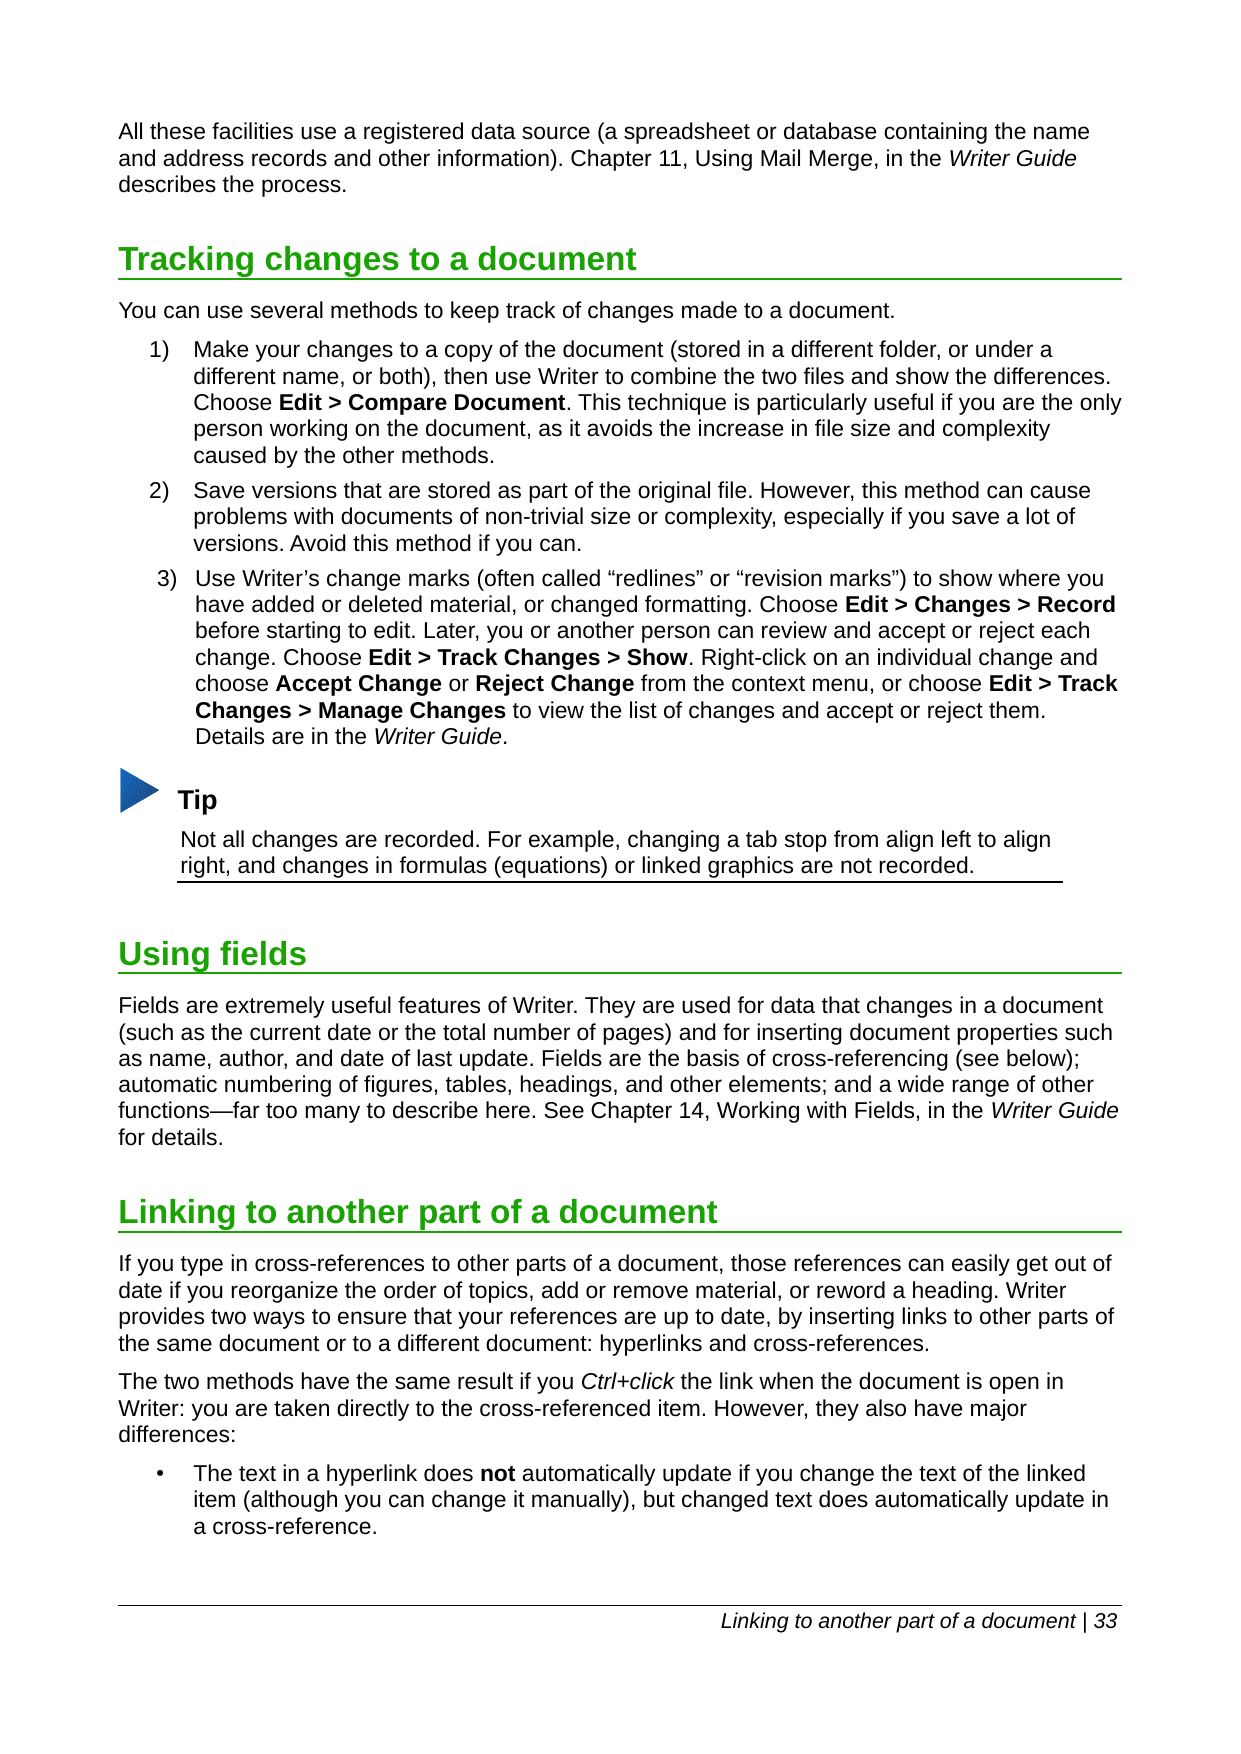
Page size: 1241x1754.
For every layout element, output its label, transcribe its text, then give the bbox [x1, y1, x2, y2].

subtitle Tip [118, 766, 1122, 815]
list The text in a hyperlink does not automatically update if you change the text of the linked item (although you can change it manually), but changed text does automatically update in a cross-reference. [156, 1460, 1122, 1539]
text The two methods have the same result if you Ctrl+click the link when the document is open in Writer: you are taken directly to the cross-referenced item. However, they also have major differences: [118, 1368, 1122, 1447]
text You can use several methods to keep track of changes made to a document. [118, 297, 1122, 324]
list Make your changes to a copy of the document (stored in a different folder, or under a different name, or both), then use Writer to combine the two files and show the differences. Choose Edit > Compare Document. This technique is particularly useful if you are the only person working on the document, as it avoids the increase in file size and complexity caused by the other methods. [169, 336, 1122, 468]
text If you type in cross-references to other parts of a document, those references can easily get out of date if you reorganize the order of topics, add or remove material, or reword a heading. Writer provides two ways to ensure that your references are up to date, by inserting links to other parts of the same document or to a different document: hyperlinks and cross-references. [118, 1250, 1122, 1356]
text Not all changes are recorded. For example, changing a tab stop from align left to align right, and changes in formulas (equations) or linked graphics are not recorded. [177, 822, 1063, 881]
list Use Writer’s change marks (often called “redlines” or “revision marks”) to show where you have added or deleted material, or changed formatting. Choose Edit > Changes > Record before starting to edit. Later, you or another person can review and accept or reject each change. Choose Edit > Track Changes > Show. Right-click on an individual change and choose Accept Change or Reject Change from the context menu, or choose Edit > Track Changes > Manage Changes to view the list of changes and accept or reject them. Details are in the Writer Guide. [177, 565, 1122, 749]
subtitle Using fields [118, 934, 1122, 972]
subtitle Linking to another part of a document [118, 1192, 1122, 1231]
subtitle Tracking changes to a document [118, 239, 1122, 278]
text Fields are extremely useful features of Writer. They are used for data that changes in a document (such as the current date or the total number of pages) and for inserting document properties such as name, author, and date of last update. Fields are the basis of cross-referencing (see below); automatic numbering of figures, tables, headings, and other elements; and a wide range of other functions—far too many to describe here. See Chapter 14, Working with Fields, in the Writer Guide for details. [118, 992, 1122, 1150]
text All these facilities use a registered data source (a spreadsheet or database containing the name and address records and other information). Chapter 11, Using Mail Merge, in the Writer Guide describes the process. [118, 118, 1122, 197]
list Save versions that are stored as part of the original file. However, this method can cause problems with documents of non-trivial size or complexity, especially if you save a lot of versions. Avoid this method if you can. [169, 477, 1122, 556]
